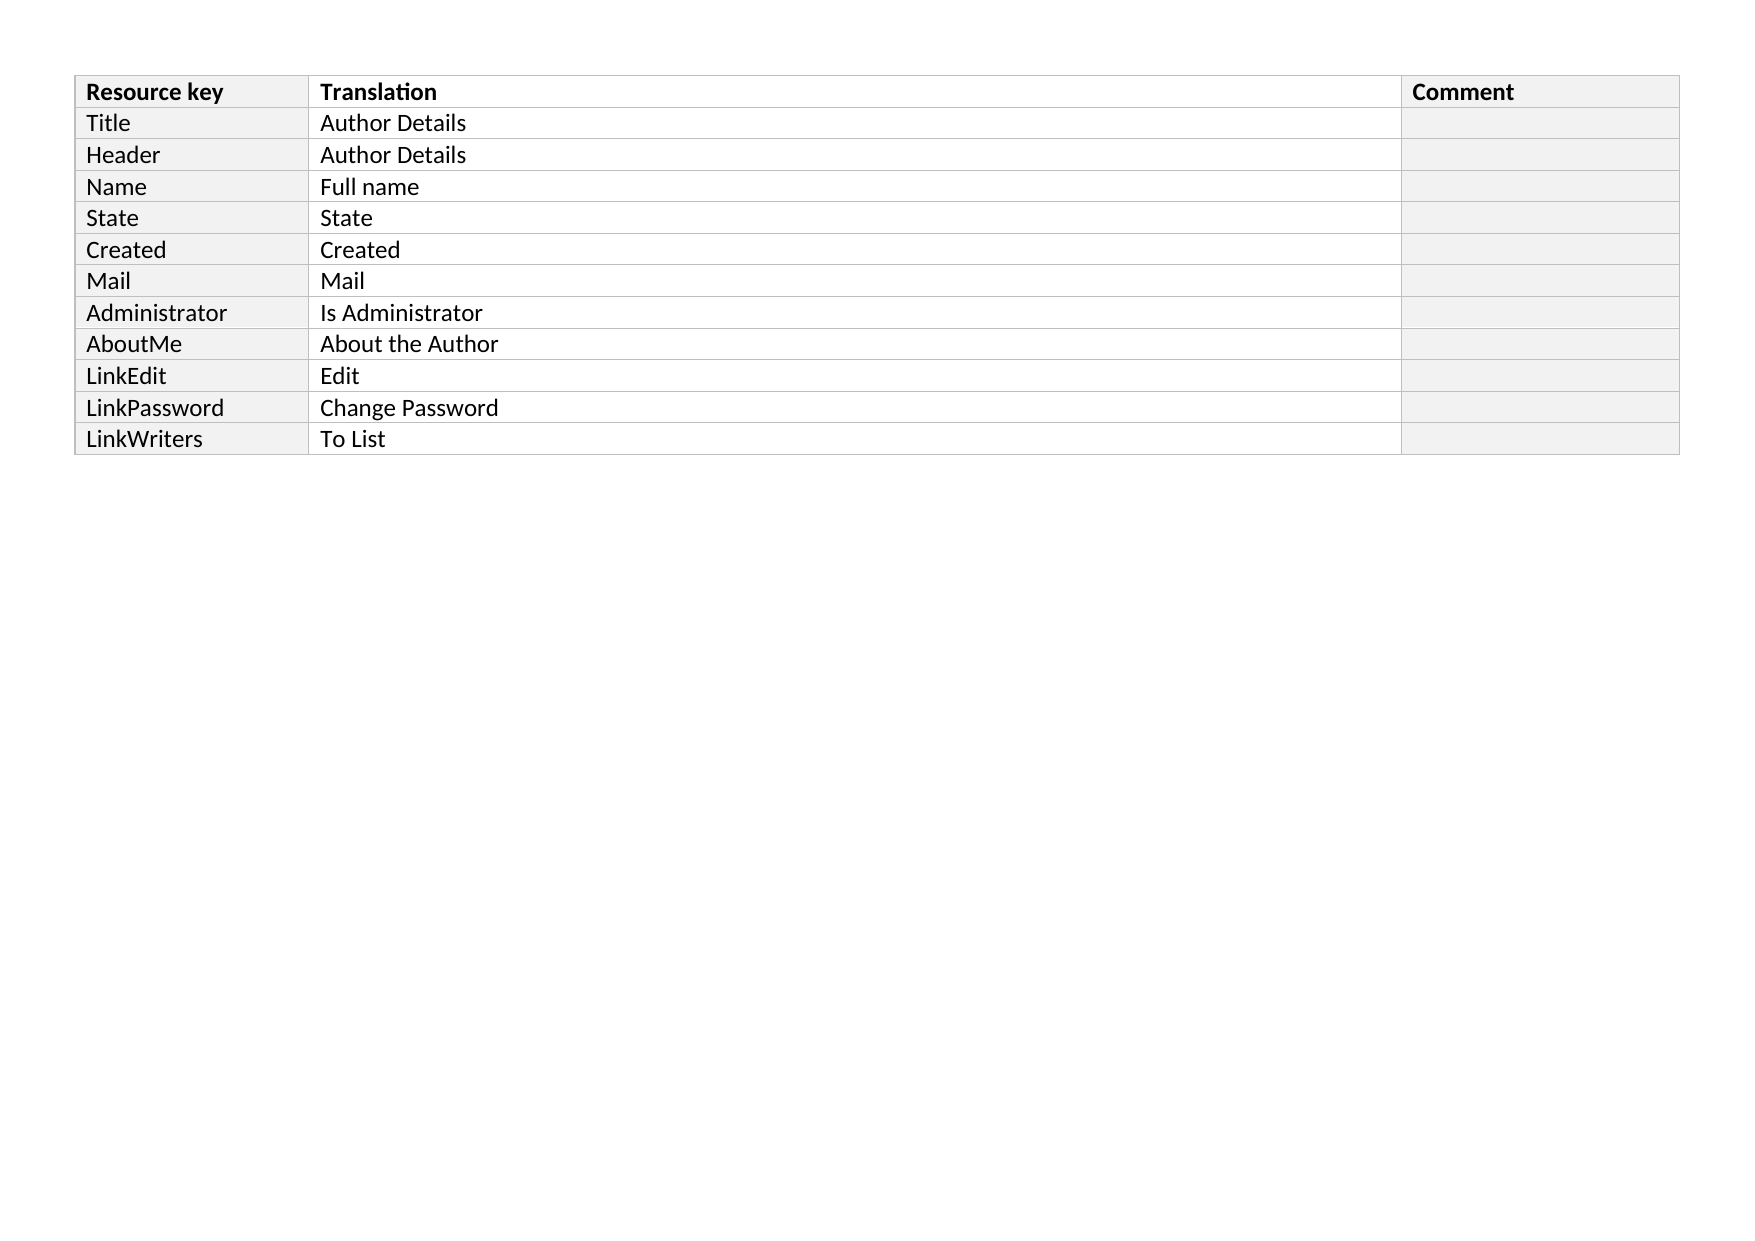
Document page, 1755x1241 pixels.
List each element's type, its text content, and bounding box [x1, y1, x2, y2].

table_cell Mail [309, 265, 1401, 296]
table_cell [1402, 234, 1679, 264]
table_cell LinkPassword [76, 392, 308, 422]
table_cell State [76, 202, 308, 233]
table_cell Title [76, 108, 308, 138]
table_cell Name [76, 171, 308, 201]
table_cell [1402, 360, 1679, 391]
table_cell Author Details [309, 139, 1401, 170]
table_cell Is Administrator [309, 297, 1401, 327]
table_header Resource key [76, 76, 308, 107]
table_cell Administrator [76, 297, 308, 327]
table_cell LinkEdit [76, 360, 308, 391]
table_cell [1402, 108, 1679, 138]
table_cell State [309, 202, 1401, 233]
table_cell Mail [76, 265, 308, 296]
table_cell Change Password [309, 392, 1401, 422]
table_cell Created [309, 234, 1401, 264]
table_cell Created [76, 234, 308, 264]
table_cell [1402, 139, 1679, 170]
table_cell [1402, 392, 1679, 422]
table_header Comment [1402, 76, 1679, 107]
table_cell [1402, 202, 1679, 233]
table_cell [1402, 329, 1679, 359]
table_header Translation [309, 76, 1401, 107]
table_cell Edit [309, 360, 1401, 391]
table_cell Author Details [309, 108, 1401, 138]
table_cell About the Author [309, 329, 1401, 359]
table_cell Full name [309, 171, 1401, 201]
table_cell To List [309, 423, 1401, 454]
table_cell [1402, 265, 1679, 296]
table_cell [1402, 171, 1679, 201]
table_cell LinkWriters [76, 423, 308, 454]
table_cell AboutMe [76, 329, 308, 359]
table_cell Header [76, 139, 308, 170]
table_cell [1402, 423, 1679, 454]
table_cell [1402, 297, 1679, 327]
